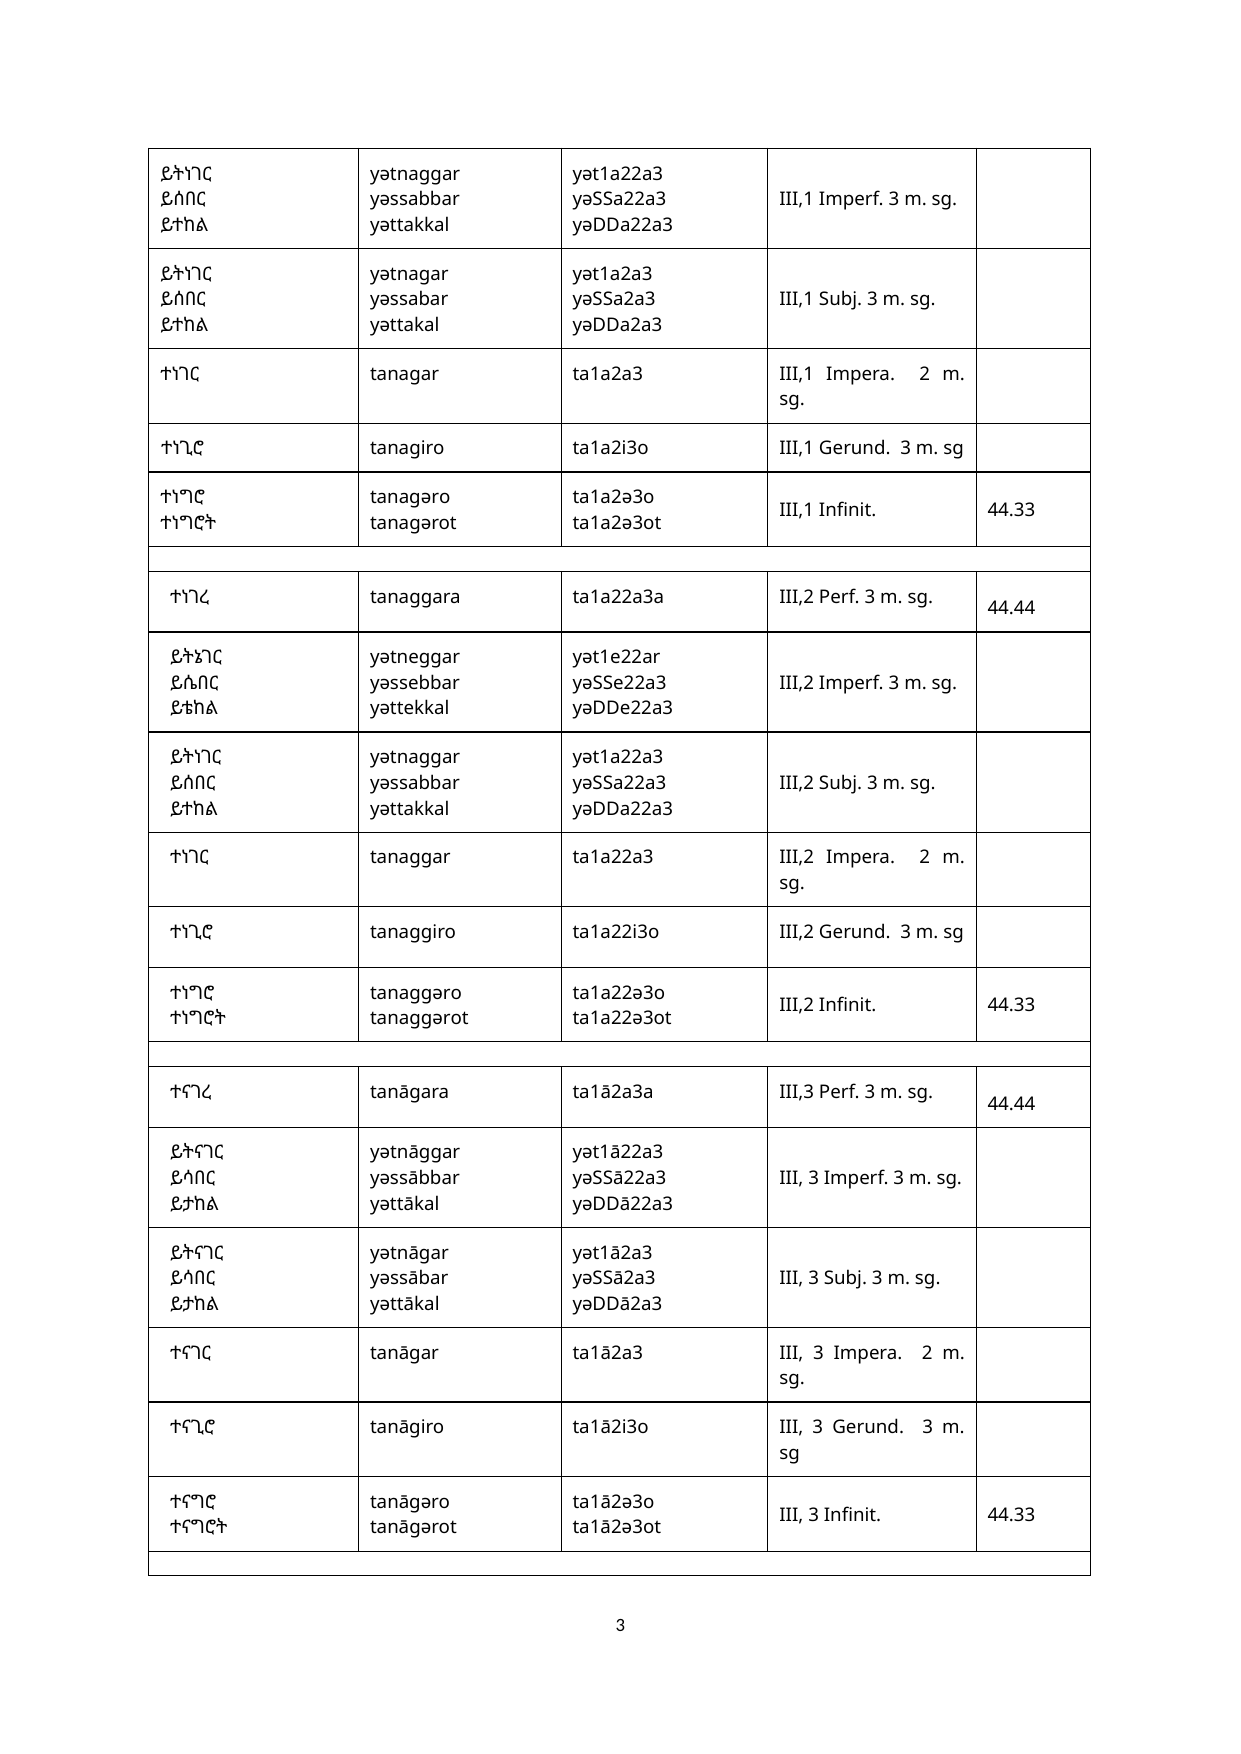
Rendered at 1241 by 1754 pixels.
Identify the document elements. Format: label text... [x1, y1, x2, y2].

table_cell III, 3 Infinit. [768, 1477, 976, 1551]
table_cell [977, 733, 1090, 832]
table_cell yǝt1a22a3 yǝSSa22a3 yǝDDa22a3 [562, 733, 767, 832]
table_cell [977, 249, 1090, 348]
table_cell ተነግሮ ተነግሮት [149, 968, 358, 1041]
table_cell yǝtneggar yǝssebbar yǝttekkal [359, 633, 561, 731]
table_cell tanagiro [359, 424, 561, 471]
table_cell [977, 149, 1090, 248]
table_cell [977, 1128, 1090, 1227]
table_cell III,2 Perf. 3 m. sg. [768, 572, 976, 631]
table_cell ይትነገር ይሰበር ይተከል [149, 733, 358, 832]
table_cell ተነገረ [149, 572, 358, 631]
table_cell 44.33 [977, 1477, 1090, 1551]
table_cell yǝt1ā2a3 yǝSSā2a3 yǝDDā2a3 [562, 1228, 767, 1327]
table_cell III, 3 Imperf. 3 m. sg. [768, 1128, 976, 1227]
table_cell 44.33 [977, 473, 1090, 546]
table_cell ta1ā2i3o [562, 1403, 767, 1476]
table_cell III,2 Infinit. [768, 968, 976, 1041]
table_cell ተነገር [149, 349, 358, 422]
table_cell III,3 Perf. 3 m. sg. [768, 1067, 976, 1127]
table_cell ተናግሮ ተናግሮት [149, 1477, 358, 1551]
table_cell ተነጊሮ [149, 424, 358, 471]
table_cell III, 3 Subj. 3 m. sg. [768, 1228, 976, 1327]
table_cell tanāgar [359, 1328, 561, 1401]
table_cell yǝtnāgar yǝssābar yǝttākal [359, 1228, 561, 1327]
table_cell tanāgiro [359, 1403, 561, 1476]
table_cell ta1a22i3o [562, 907, 767, 967]
table_cell yǝtnaggar yǝssabbar yǝttakkal [359, 149, 561, 248]
table_cell [149, 547, 1090, 571]
table_cell yǝt1a22a3 yǝSSa22a3 yǝDDa22a3 [562, 149, 767, 248]
table_cell ተነግሮ ተነግሮት [149, 473, 358, 546]
table_cell yǝtnāggar yǝssābbar yǝttākal [359, 1128, 561, 1227]
table_cell III,1 Infinit. [768, 473, 976, 546]
table_cell [977, 424, 1090, 471]
table_cell [149, 1042, 1090, 1066]
table_cell III,1 Impera. 2 m. sg. [768, 349, 976, 422]
table_cell ተናገር [149, 1328, 358, 1401]
table_cell tanaggar [359, 833, 561, 906]
table_cell III,2 Impera. 2 m. sg. [768, 833, 976, 906]
table_cell yǝtnaggar yǝssabbar yǝttakkal [359, 733, 561, 832]
table_cell ta1ā2ǝ3o ta1ā2ǝ3ot [562, 1477, 767, 1551]
table_cell ይትኔገር ይሴበር ይቴከል [149, 633, 358, 731]
table_cell 44.33 [977, 968, 1090, 1041]
table_cell III, 3 Impera. 2 m. sg. [768, 1328, 976, 1401]
table_cell ta1a2a3 [562, 349, 767, 422]
table_cell III,1 Imperf. 3 m. sg. [768, 149, 976, 248]
table_cell tanaggǝro tanaggǝrot [359, 968, 561, 1041]
table_cell ይትነገር ይሰበር ይተከል [149, 249, 358, 348]
table_cell ተናጊሮ [149, 1403, 358, 1476]
table_cell yǝtnagar yǝssabar yǝttakal [359, 249, 561, 348]
table_cell III,2 Subj. 3 m. sg. [768, 733, 976, 832]
table_cell III,2 Imperf. 3 m. sg. [768, 633, 976, 731]
table_cell tanagar [359, 349, 561, 422]
table_cell tanāgara [359, 1067, 561, 1127]
table_cell tanaggiro [359, 907, 561, 967]
table_cell 44.44 [977, 1067, 1090, 1127]
table_cell ተናገረ [149, 1067, 358, 1127]
table_cell tanaggara [359, 572, 561, 631]
table_cell tanāgǝro tanāgǝrot [359, 1477, 561, 1551]
table_cell ta1a2i3o [562, 424, 767, 471]
table_cell III,1 Subj. 3 m. sg. [768, 249, 976, 348]
table_cell yǝt1a2a3 yǝSSa2a3 yǝDDa2a3 [562, 249, 767, 348]
table_cell ይትናገር ይሳበር ይታከል [149, 1228, 358, 1327]
table_cell ይትናገር ይሳበር ይታከል [149, 1128, 358, 1227]
table_cell [149, 1552, 1090, 1575]
table_cell III,2 Gerund. 3 m. sg [768, 907, 976, 967]
table_cell [977, 907, 1090, 967]
table_cell III,1 Gerund. 3 m. sg [768, 424, 976, 471]
table_cell ይትነገር ይሰበር ይተከል [149, 149, 358, 248]
table_cell ta1ā2a3a [562, 1067, 767, 1127]
table_cell ta1a2ǝ3o ta1a2ǝ3ot [562, 473, 767, 546]
table_cell 44.44 [977, 572, 1090, 631]
table_cell tanagǝro tanagǝrot [359, 473, 561, 546]
table_cell [977, 833, 1090, 906]
table_cell [977, 1403, 1090, 1476]
table_cell ተነገር [149, 833, 358, 906]
table_cell ta1a22ǝ3o ta1a22ǝ3ot [562, 968, 767, 1041]
table_cell ta1a22a3 [562, 833, 767, 906]
table_cell [977, 1228, 1090, 1327]
table_cell yǝt1ā22a3 yǝSSā22a3 yǝDDā22a3 [562, 1128, 767, 1227]
table_cell III, 3 Gerund. 3 m. sg [768, 1403, 976, 1476]
table_cell yǝt1e22ar yǝSSe22a3 yǝDDe22a3 [562, 633, 767, 731]
table_cell [977, 349, 1090, 422]
table_cell ta1ā2a3 [562, 1328, 767, 1401]
table_cell ta1a22a3a [562, 572, 767, 631]
table_cell [977, 1328, 1090, 1401]
table_cell [977, 633, 1090, 731]
table_cell ተነጊሮ [149, 907, 358, 967]
